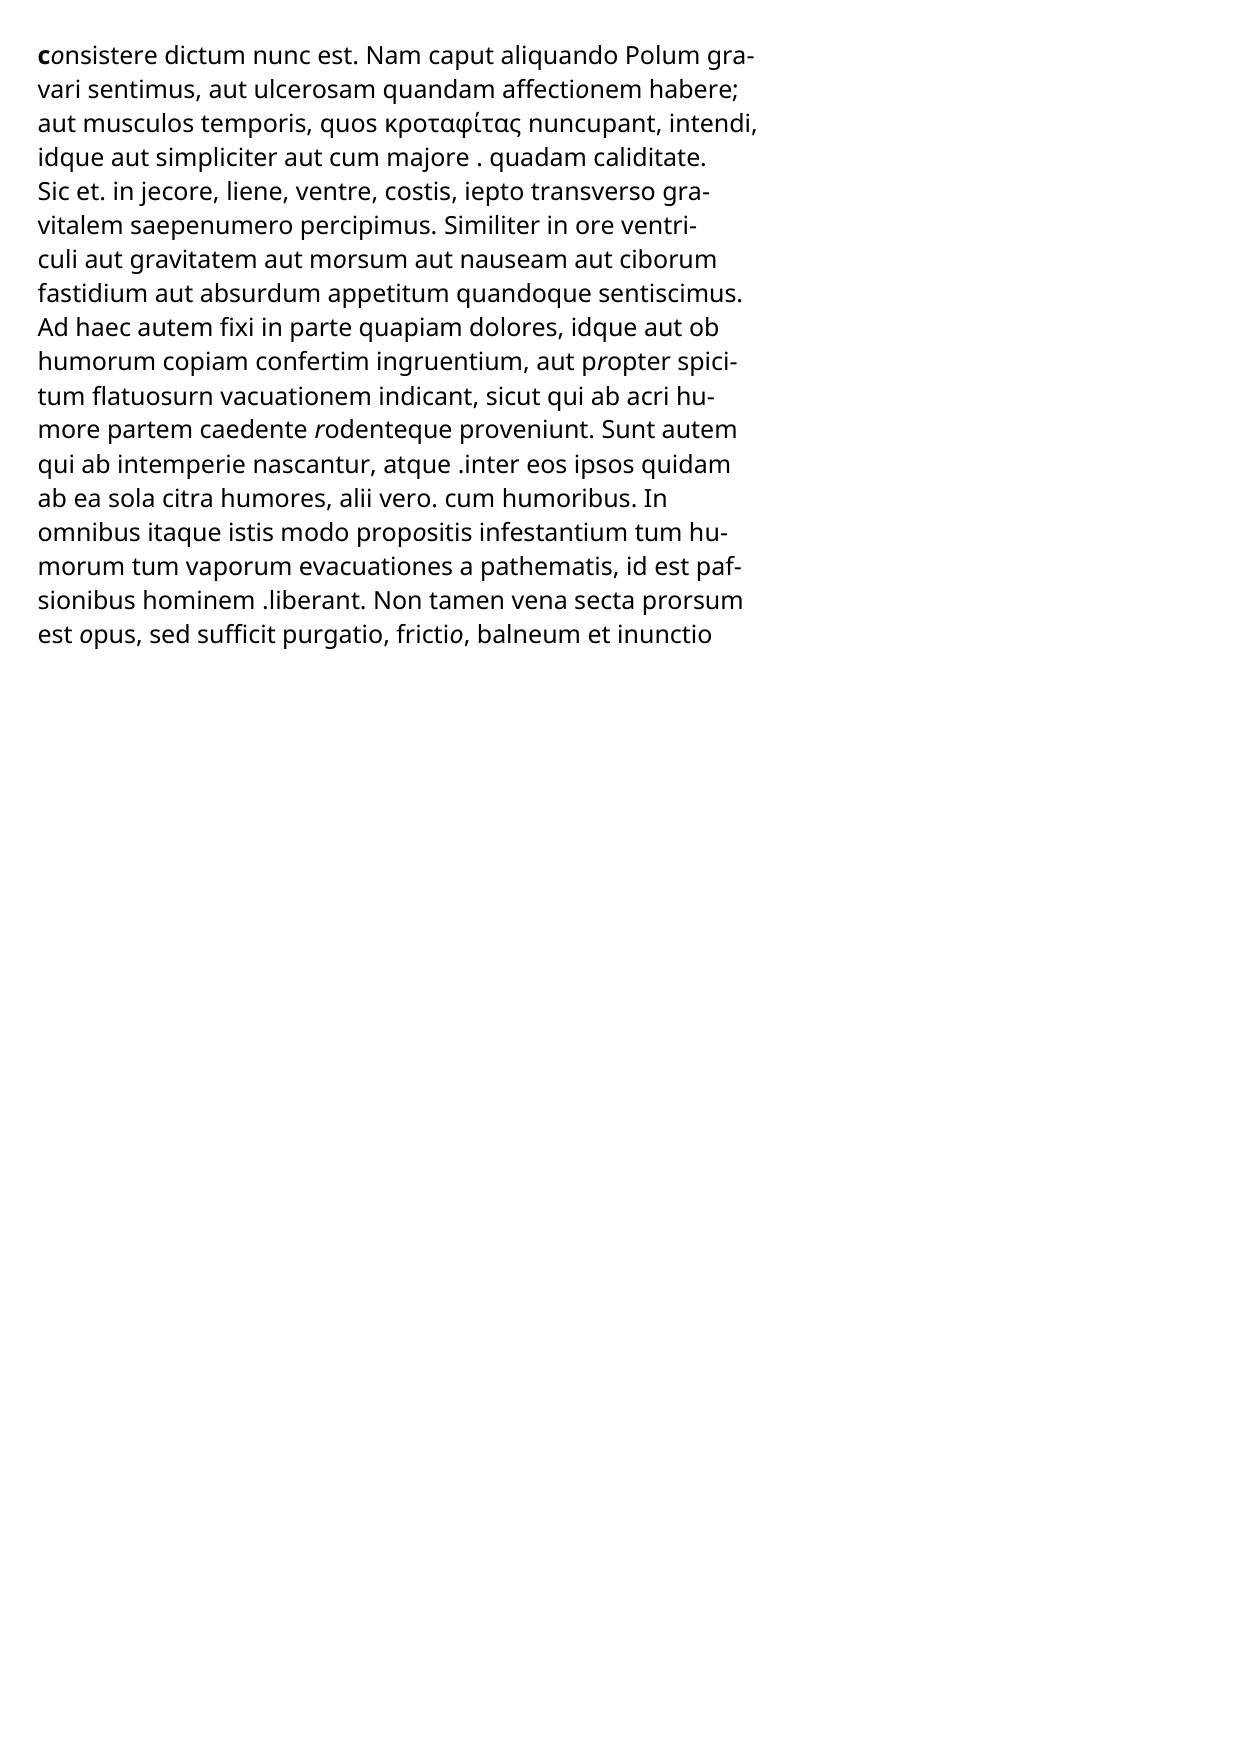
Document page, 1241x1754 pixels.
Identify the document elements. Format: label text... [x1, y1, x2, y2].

text consistere dictum nunc est. Nam caput aliquando Polum gra- vari sentimus, aut ulcerosam quandam affectionem habere; aut musculos temporis, quos κροταφίτας nuncupant, intendi, idque aut simpliciter aut cum majore . quadam caliditate. Sic et. in jecore, liene, ventre, costis, iepto transverso gra- vitalem saepenumero percipimus. Similiter in ore ventri- culi aut gravitatem aut morsum aut nauseam aut ciborum fastidium aut absurdum appetitum quandoque sentiscimus. Ad haec autem fixi in parte quapiam dolores, idque aut ob humorum copiam confertim ingruentium, aut propter spici- tum flatuosurn vacuationem indicant, sicut qui ab acri hu- more partem caedente rodenteque proveniunt. Sunt autem qui ab intemperie nascantur, atque .inter eos ipsos quidam ab ea sola citra humores, alii vero. cum humoribus. In omnibus itaque istis modo propositis infestantium tum hu- morum tum vaporum evacuationes a pathematis, id est paf- sionibus hominem .liberant. Non tamen vena secta prorsum est opus, sed sufficit purgatio, frictio, balneum et inunctio [37, 37, 1203, 651]
